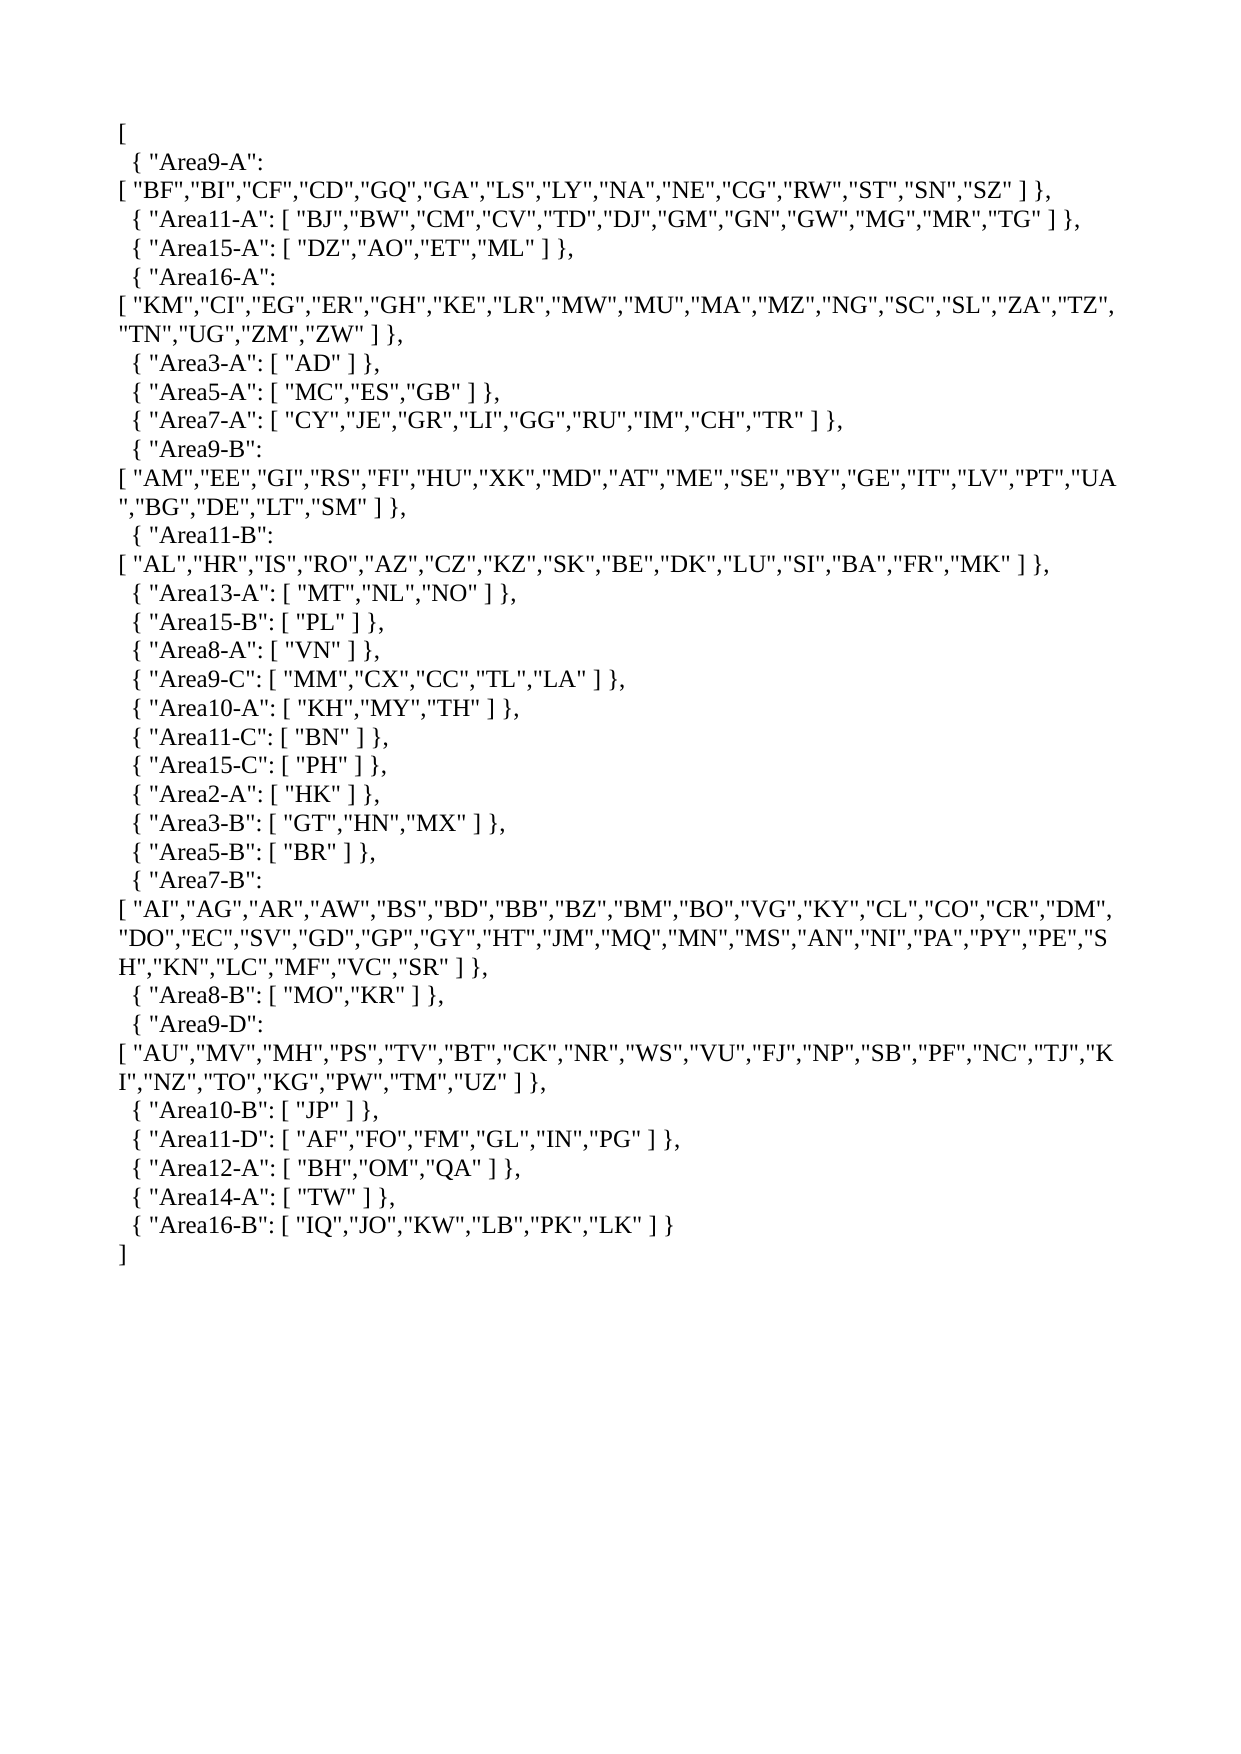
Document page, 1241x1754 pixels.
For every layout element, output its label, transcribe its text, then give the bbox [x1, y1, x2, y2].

text { "Area5-B": [ "BR" ] }, [118, 837, 1122, 866]
text { "Area9-B": [ "AM","EE","GI","RS","FI","HU","XK","MD","AT","ME","SE","BY","GE","IT","LV","PT","UA","BG","DE","LT","SM" ] }, [118, 434, 1122, 521]
text { "Area5-A": [ "MC","ES","GB" ] }, [118, 377, 1122, 406]
text { "Area9-C": [ "MM","CX","CC","TL","LA" ] }, [118, 664, 1122, 693]
text { "Area8-A": [ "VN" ] }, [118, 636, 1122, 664]
text { "Area8-B": [ "MO","KR" ] }, [118, 981, 1122, 1009]
text { "Area11-A": [ "BJ","BW","CM","CV","TD","DJ","GM","GN","GW","MG","MR","TG" ] }, [118, 204, 1122, 233]
text { "Area10-A": [ "KH","MY","TH" ] }, [118, 693, 1122, 722]
text { "Area9-A": [ "BF","BI","CF","CD","GQ","GA","LS","LY","NA","NE","CG","RW","ST","SN","SZ" ] }, [118, 147, 1122, 204]
text { "Area11-D": [ "AF","FO","FM","GL","IN","PG" ] }, [118, 1124, 1122, 1153]
text { "Area7-A": [ "CY","JE","GR","LI","GG","RU","IM","CH","TR" ] }, [118, 406, 1122, 434]
text [ [118, 118, 1122, 147]
text { "Area15-A": [ "DZ","AO","ET","ML" ] }, [118, 233, 1122, 262]
text { "Area12-A": [ "BH","OM","QA" ] }, [118, 1153, 1122, 1182]
text { "Area11-C": [ "BN" ] }, [118, 722, 1122, 751]
text { "Area2-A": [ "HK" ] }, [118, 779, 1122, 808]
text { "Area16-A": [ "KM","CI","EG","ER","GH","KE","LR","MW","MU","MA","MZ","NG","SC","SL","ZA","TZ","TN","UG","ZM","ZW" ] }, [118, 262, 1122, 348]
text { "Area11-B": [ "AL","HR","IS","RO","AZ","CZ","KZ","SK","BE","DK","LU","SI","BA","FR","MK" ] }, [118, 521, 1122, 578]
text { "Area10-B": [ "JP" ] }, [118, 1096, 1122, 1124]
text { "Area14-A": [ "TW" ] }, [118, 1182, 1122, 1211]
text { "Area15-B": [ "PL" ] }, [118, 607, 1122, 636]
text { "Area16-B": [ "IQ","JO","KW","LB","PK","LK" ] } [118, 1211, 1122, 1239]
text { "Area3-B": [ "GT","HN","MX" ] }, [118, 808, 1122, 837]
text { "Area7-B": [ "AI","AG","AR","AW","BS","BD","BB","BZ","BM","BO","VG","KY","CL","CO","CR","DM","DO","EC","SV","GD","GP","GY","HT","JM","MQ","MN","MS","AN","NI","PA","PY","PE","SH","KN","LC","MF","VC","SR" ] }, [118, 866, 1122, 981]
text { "Area3-A": [ "AD" ] }, [118, 348, 1122, 377]
text { "Area15-C": [ "PH" ] }, [118, 751, 1122, 779]
text { "Area9-D": [ "AU","MV","MH","PS","TV","BT","CK","NR","WS","VU","FJ","NP","SB","PF","NC","TJ","KI","NZ","TO","KG","PW","TM","UZ" ] }, [118, 1009, 1122, 1096]
text ] [118, 1239, 1122, 1268]
text { "Area13-A": [ "MT","NL","NO" ] }, [118, 578, 1122, 607]
